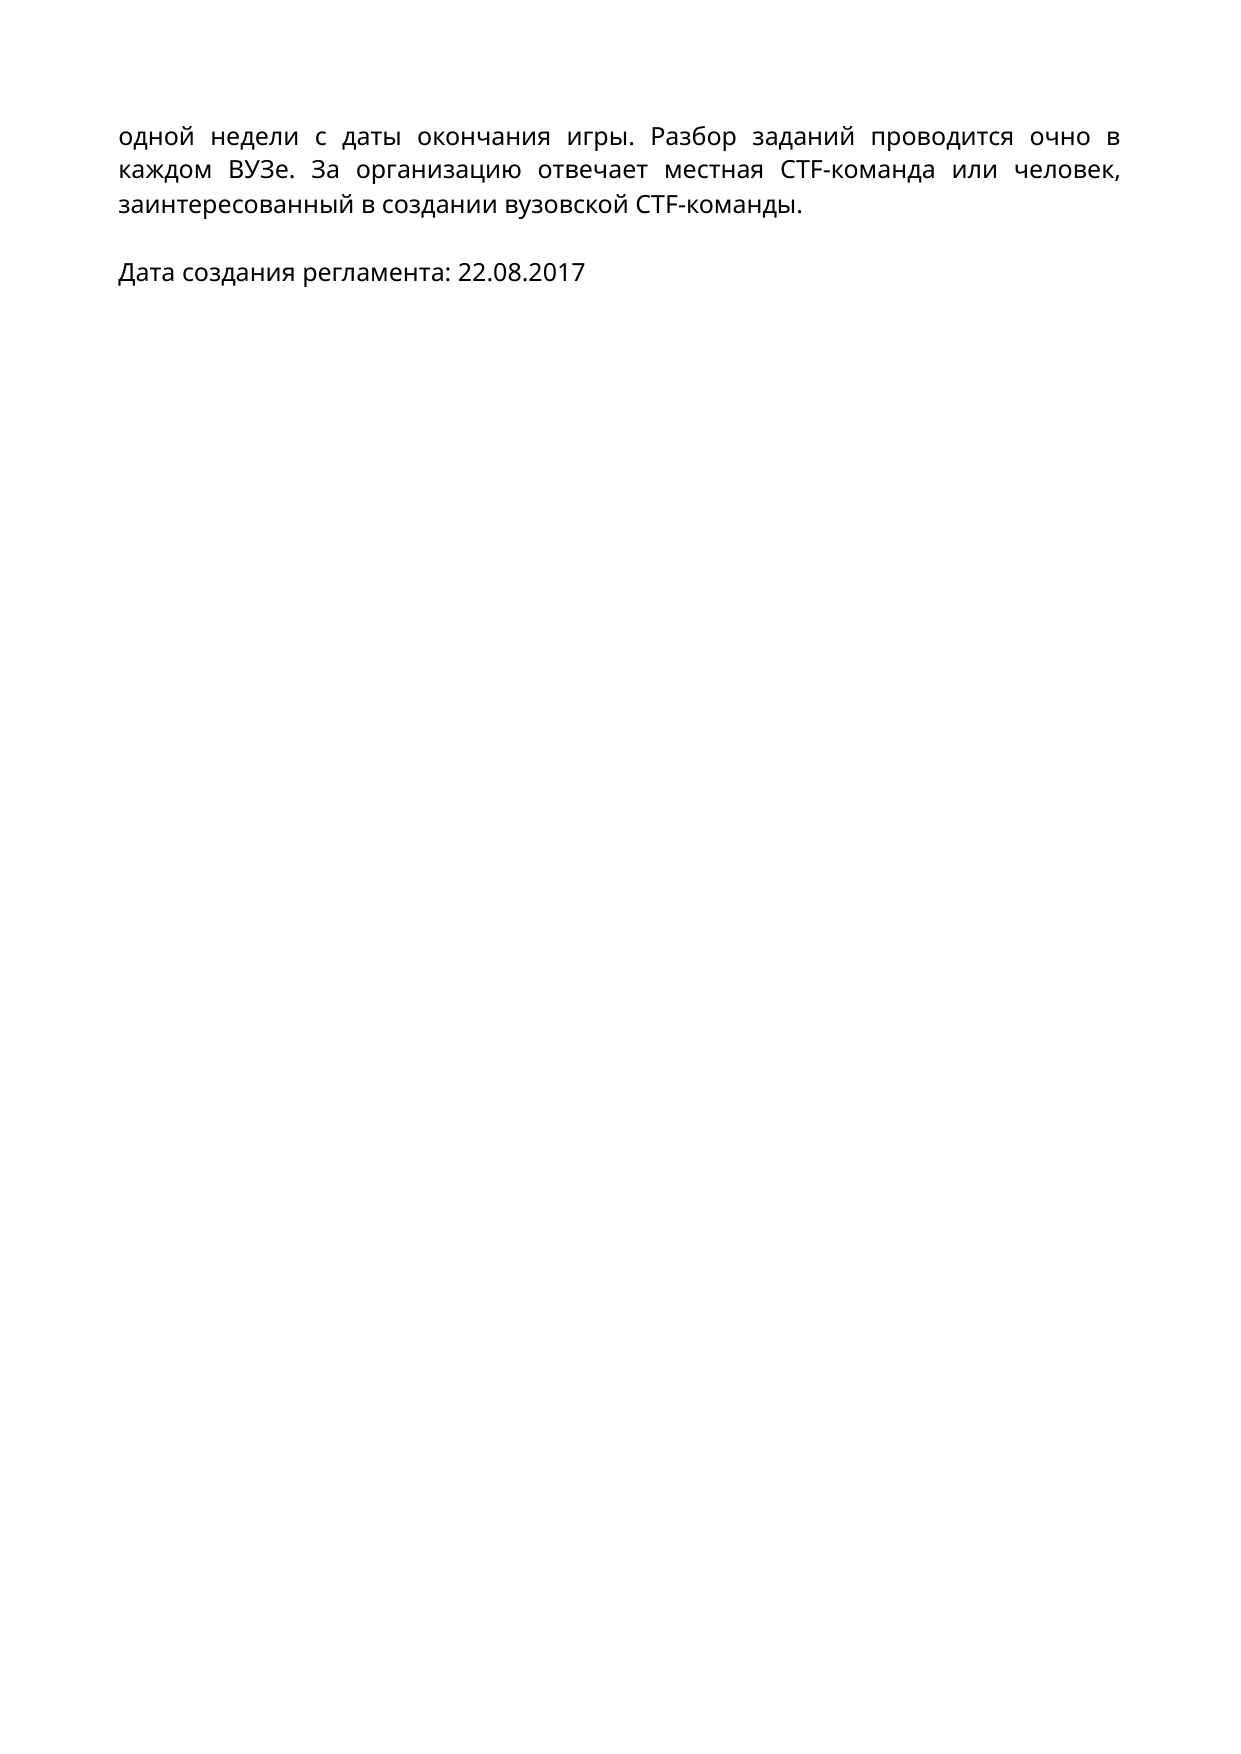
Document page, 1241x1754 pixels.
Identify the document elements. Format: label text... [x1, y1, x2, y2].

text Дата создания регламента: 22.08.2017 [118, 254, 1122, 288]
text одной недели с даты окончания игры. Разбор заданий проводится очно в каждом ВУЗе. За организацию отвечает местная CTF-команда или человек, заинтересованный в создании вузовской CTF-команды. [118, 118, 1122, 220]
